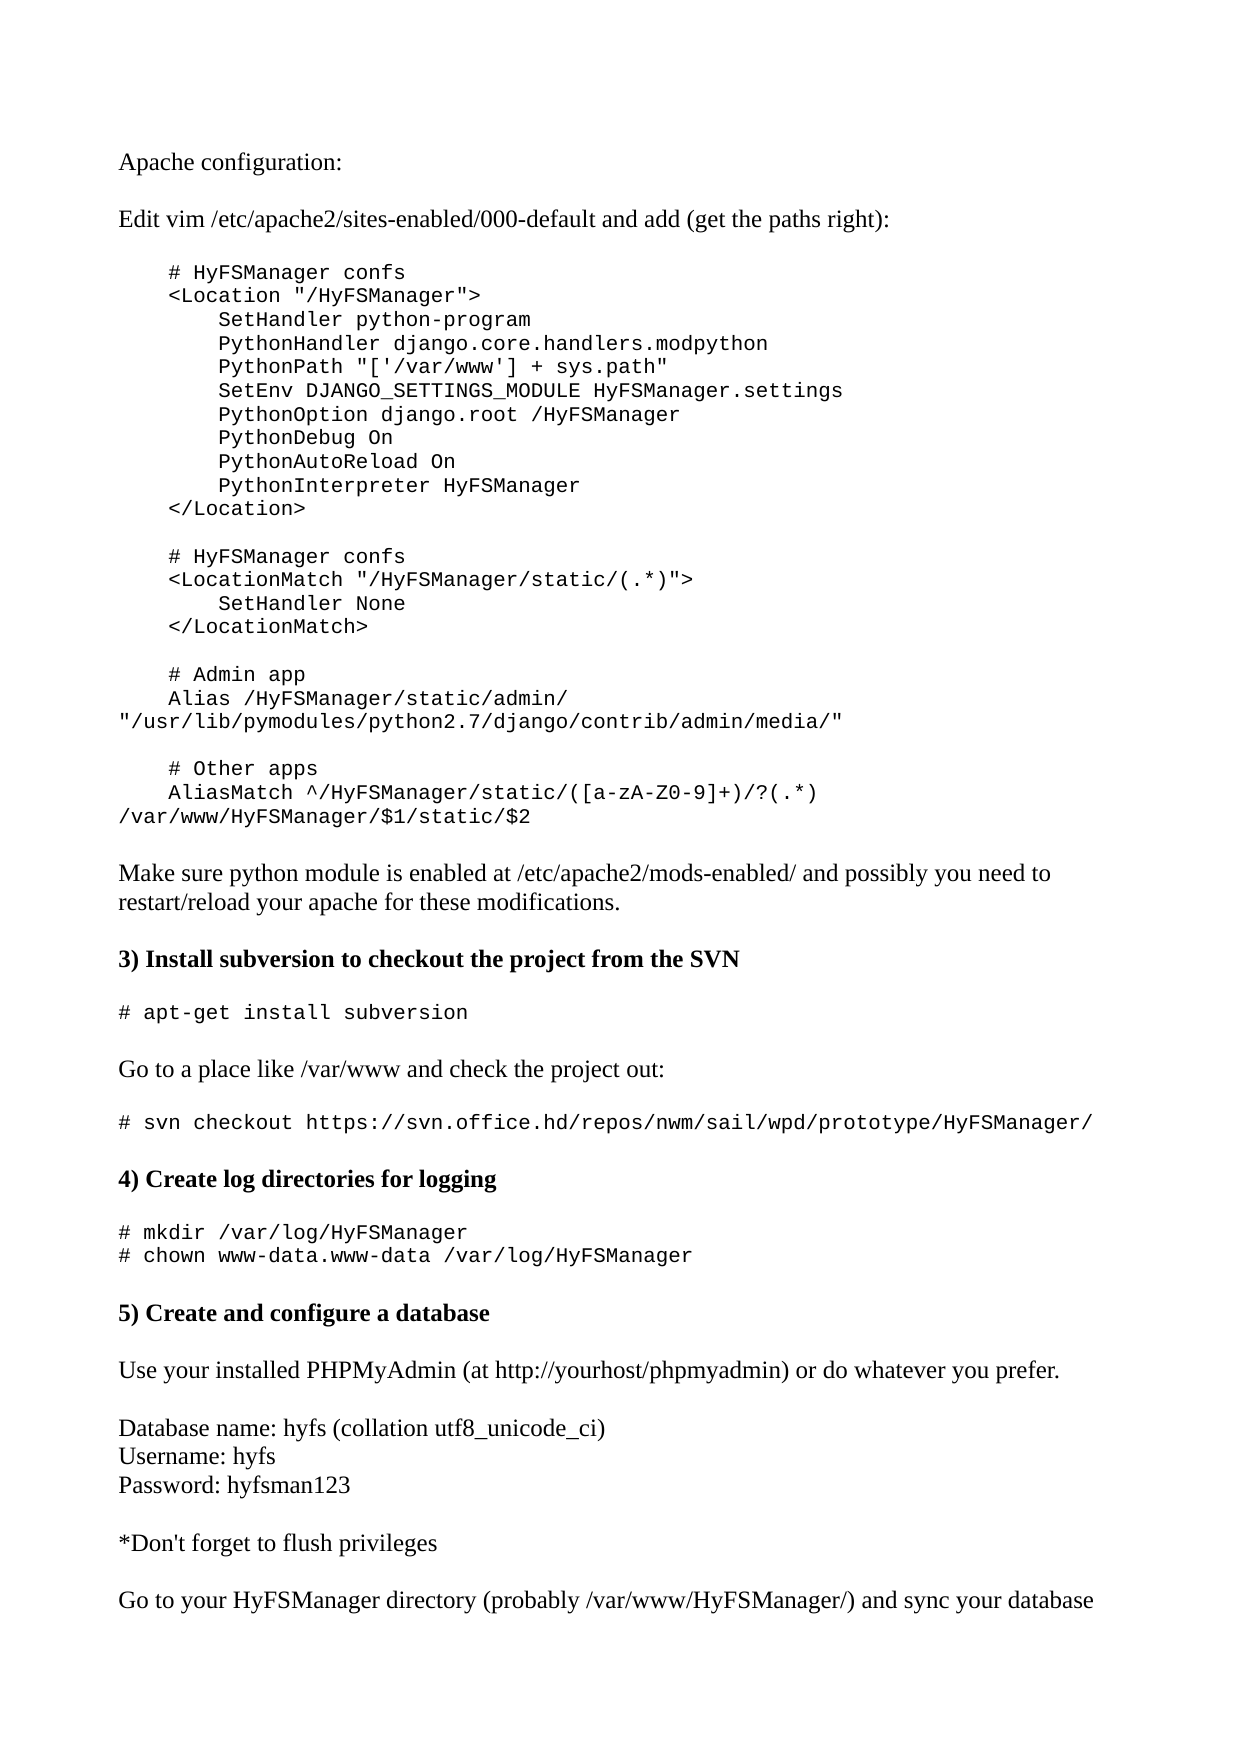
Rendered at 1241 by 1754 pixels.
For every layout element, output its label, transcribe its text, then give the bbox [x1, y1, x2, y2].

text </Location> [118, 498, 1122, 522]
text *Don't forget to flush privileges [118, 1528, 1122, 1556]
text PythonInterpreter HyFSManager [118, 475, 1122, 498]
text SetHandler python-program [118, 309, 1122, 333]
text Apache configuration: [118, 147, 1122, 176]
text 5) Create and configure a database [118, 1298, 1122, 1326]
text Edit vim /etc/apache2/sites-enabled/000-default and add (get the paths right): [118, 204, 1122, 233]
text PythonHandler django.core.handlers.modpython [118, 333, 1122, 356]
text # HyFSManager confs [118, 262, 1122, 286]
text # HyFSManager confs [118, 546, 1122, 569]
text Go to your HyFSManager directory (probably /var/www/HyFSManager/) and sync your database [118, 1585, 1122, 1614]
text # chown www-data.www-data /var/log/HyFSManager [118, 1245, 1122, 1269]
text SetHandler None [118, 593, 1122, 617]
text # svn checkout https://svn.office.hd/repos/nwm/sail/wpd/prototype/HyFSManager/ [118, 1112, 1122, 1135]
text 3) Install subversion to checkout the project from the SVN [118, 944, 1122, 973]
text Make sure python module is enabled at /etc/apache2/mods-enabled/ and possibly you need to restart/reload your apache for these modifications. [118, 858, 1122, 916]
text # apt-get install subversion [118, 1002, 1122, 1026]
text PythonOption django.root /HyFSManager [118, 404, 1122, 427]
text Password: hyfsman123 [118, 1470, 1122, 1499]
text # Other apps [118, 758, 1122, 782]
text PythonPath "['/var/www'] + sys.path" [118, 356, 1122, 380]
text <Location "/HyFSManager"> [118, 286, 1122, 309]
text Database name: hyfs (collation utf8_unicode_ci) [118, 1413, 1122, 1441]
text Alias /HyFSManager/static/admin/ "/usr/lib/pymodules/python2.7/django/contrib/admin/media/" [118, 687, 1122, 735]
text PythonAutoReload On [118, 451, 1122, 475]
text <LocationMatch "/HyFSManager/static/(.*)"> [118, 569, 1122, 593]
text Go to a place like /var/www and check the project out: [118, 1054, 1122, 1083]
text PythonDebug On [118, 427, 1122, 451]
text SetEnv DJANGO_SETTINGS_MODULE HyFSManager.settings [118, 380, 1122, 404]
text AliasMatch ^/HyFSManager/static/([a-zA-Z0-9]+)/?(.*) /var/www/HyFSManager/$1/static/$2 [118, 782, 1122, 829]
text </LocationMatch> [118, 617, 1122, 640]
text # Admin app [118, 664, 1122, 687]
text Username: hyfs [118, 1441, 1122, 1470]
text 4) Create log directories for logging [118, 1164, 1122, 1193]
text Use your installed PHPMyAdmin (at http://yourhost/phpmyadmin) or do whatever you prefer. [118, 1355, 1122, 1384]
text # mkdir /var/log/HyFSManager [118, 1222, 1122, 1245]
